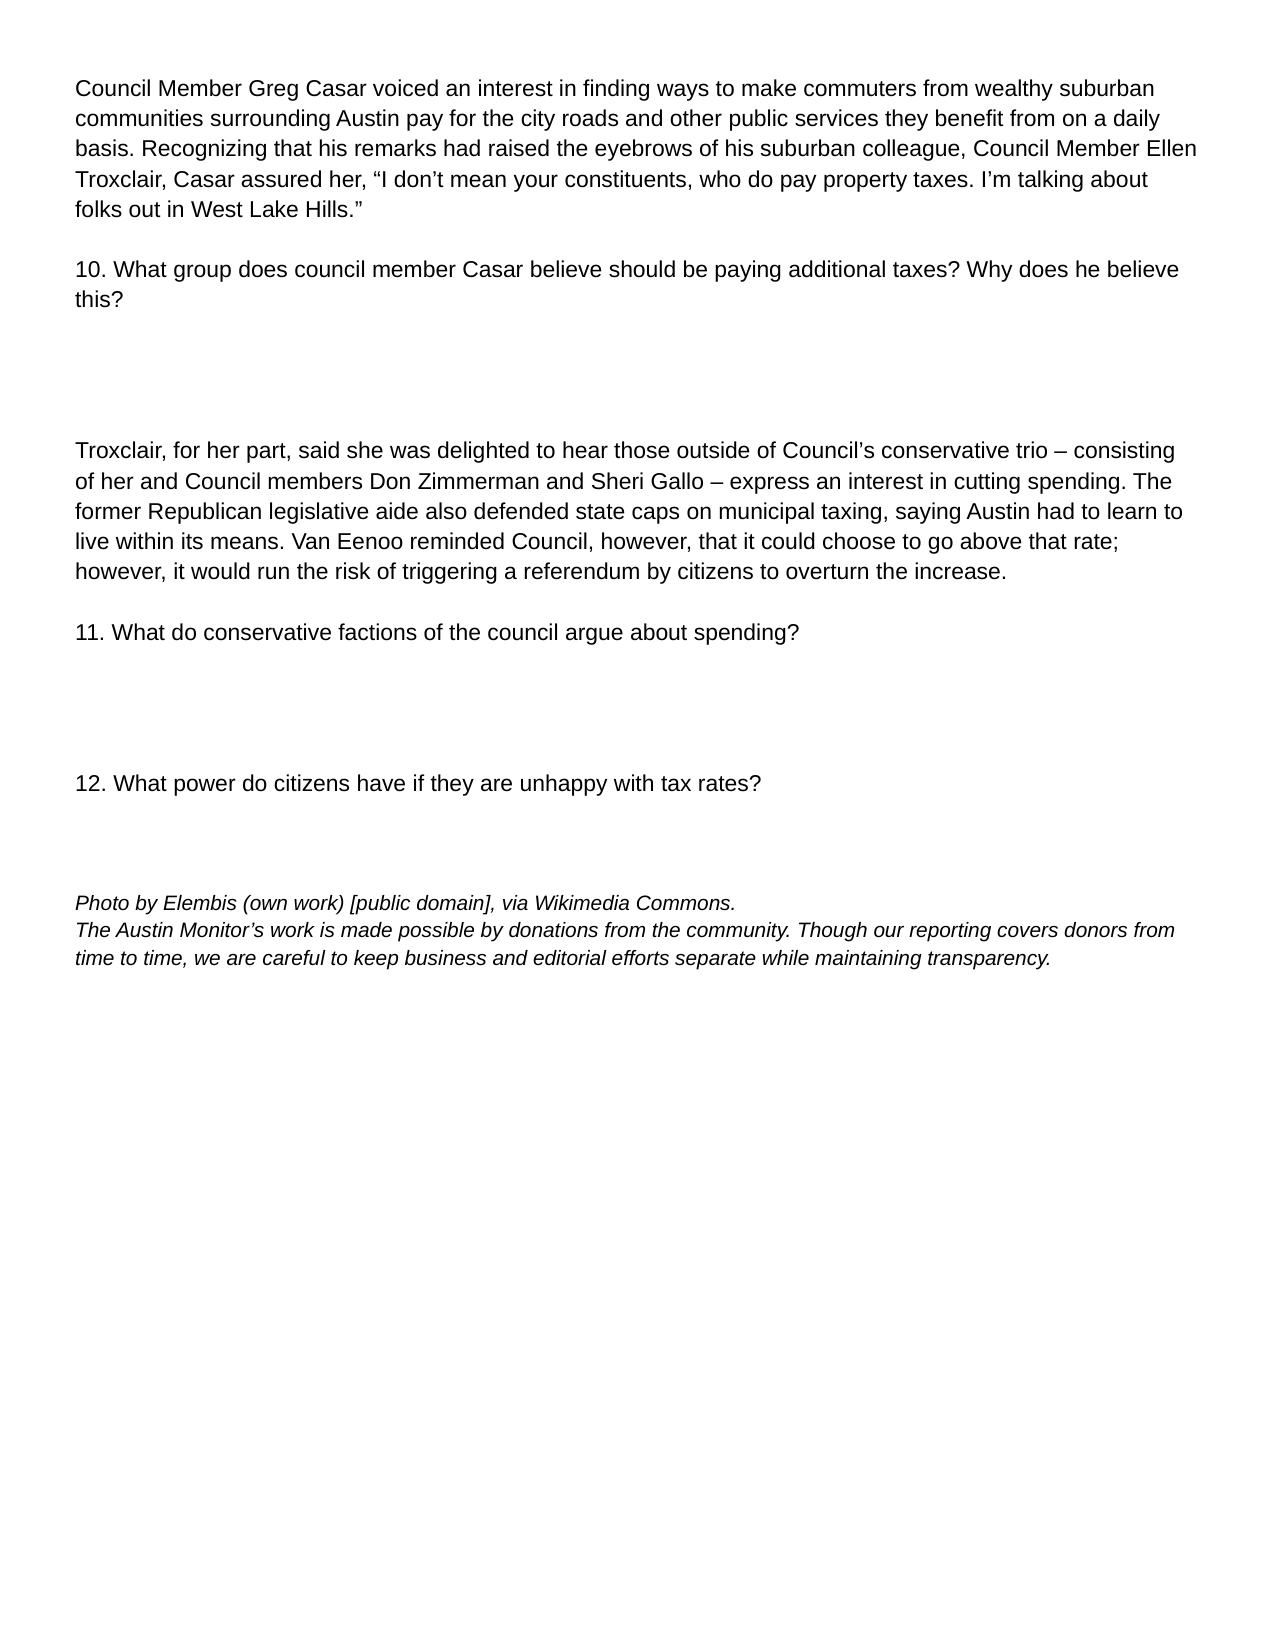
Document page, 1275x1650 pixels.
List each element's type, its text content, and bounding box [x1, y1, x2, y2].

text Troxclair, for her part, said she was delighted to hear those outside of Council’s conservative trio – consisting of her and Council members Don Zimmerman and Sheri Gallo – express an interest in cutting spending. The former Republican legislative aide also defended state caps on municipal taxing, saying Austin had to learn to live within its means. Van Eenoo reminded Council, however, that it could choose to go above that rate; however, it would run the risk of triggering a referendum by citizens to overturn the increase. [75, 437, 1200, 585]
text 11. What do conservative factions of the council argue about spending? [75, 619, 1200, 645]
text Photo by Elembis (own work) [public domain], via Wikimedia Commons. [75, 891, 1200, 914]
text 10. What group does council member Casar believe should be paying additional taxes? Why does he believe this? [75, 256, 1200, 313]
text Council Member Greg Casar voiced an interest in finding ways to make commuters from wealthy suburban communities surrounding Austin pay for the city roads and other public services they benefit from on a daily basis. Recognizing that his remarks had raised the eyebrows of his suburban colleague, Council Member Ellen Troxclair, Casar assured her, “I don’t mean your constituents, who do pay property taxes. I’m talking about folks out in West Lake Hills.” [75, 75, 1200, 222]
text 12. What power do citizens have if they are unhappy with tax rates? [75, 770, 1200, 796]
text The Austin Monitor’s work is made possible by donations from the community. Though our reporting covers donors from time to time, we are careful to keep business and editorial efforts separate while maintaining transparency. [75, 918, 1200, 969]
